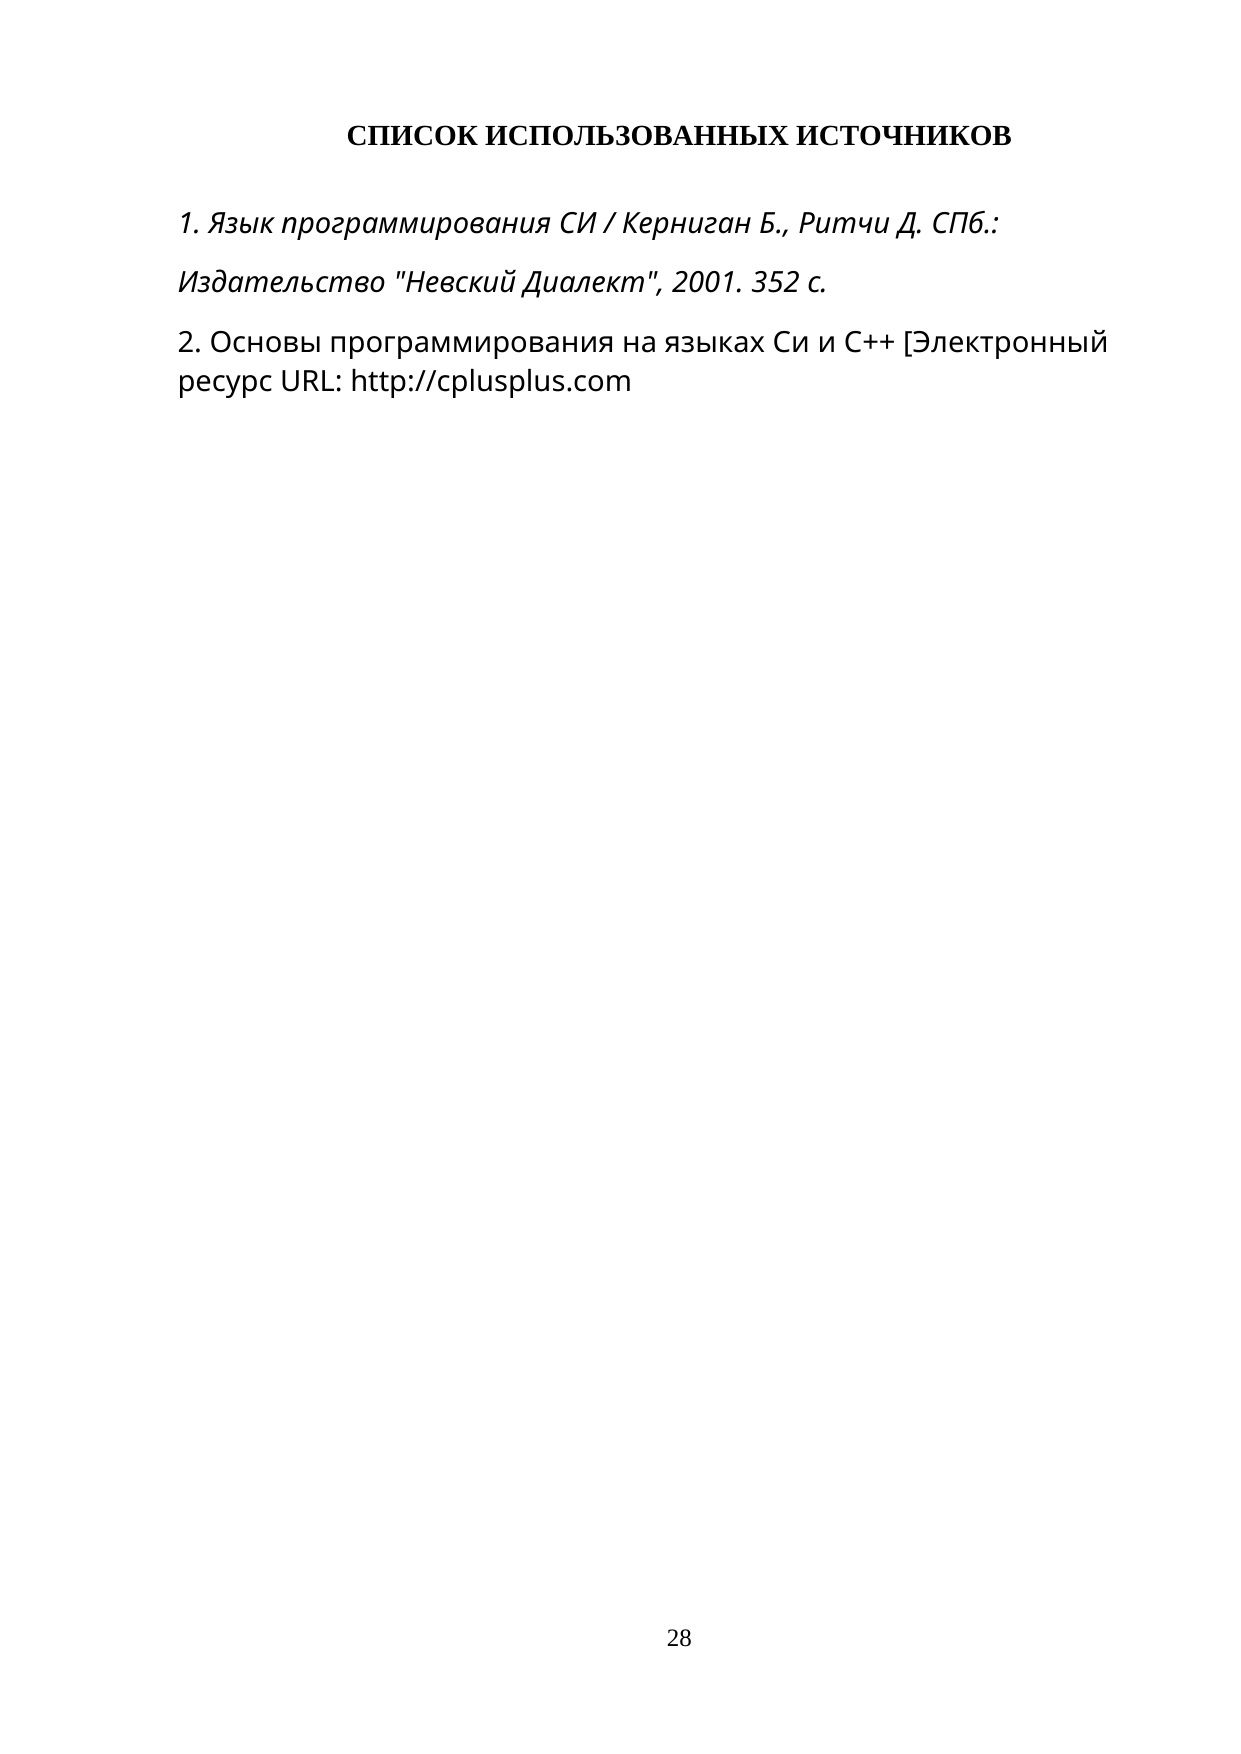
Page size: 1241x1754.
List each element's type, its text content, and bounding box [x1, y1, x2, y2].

subtitle 1. Язык программирования СИ / Керниган Б., Ритчи Д. СПб.: Издательство "Невский Диалект", 2001. 352 с. [177, 202, 1181, 301]
subtitle 2. Основы программирования на языках Си и C++ [Электронный ресурс URL: http://cplusplus.com [177, 321, 1181, 400]
text список использованных источников [177, 118, 1181, 152]
